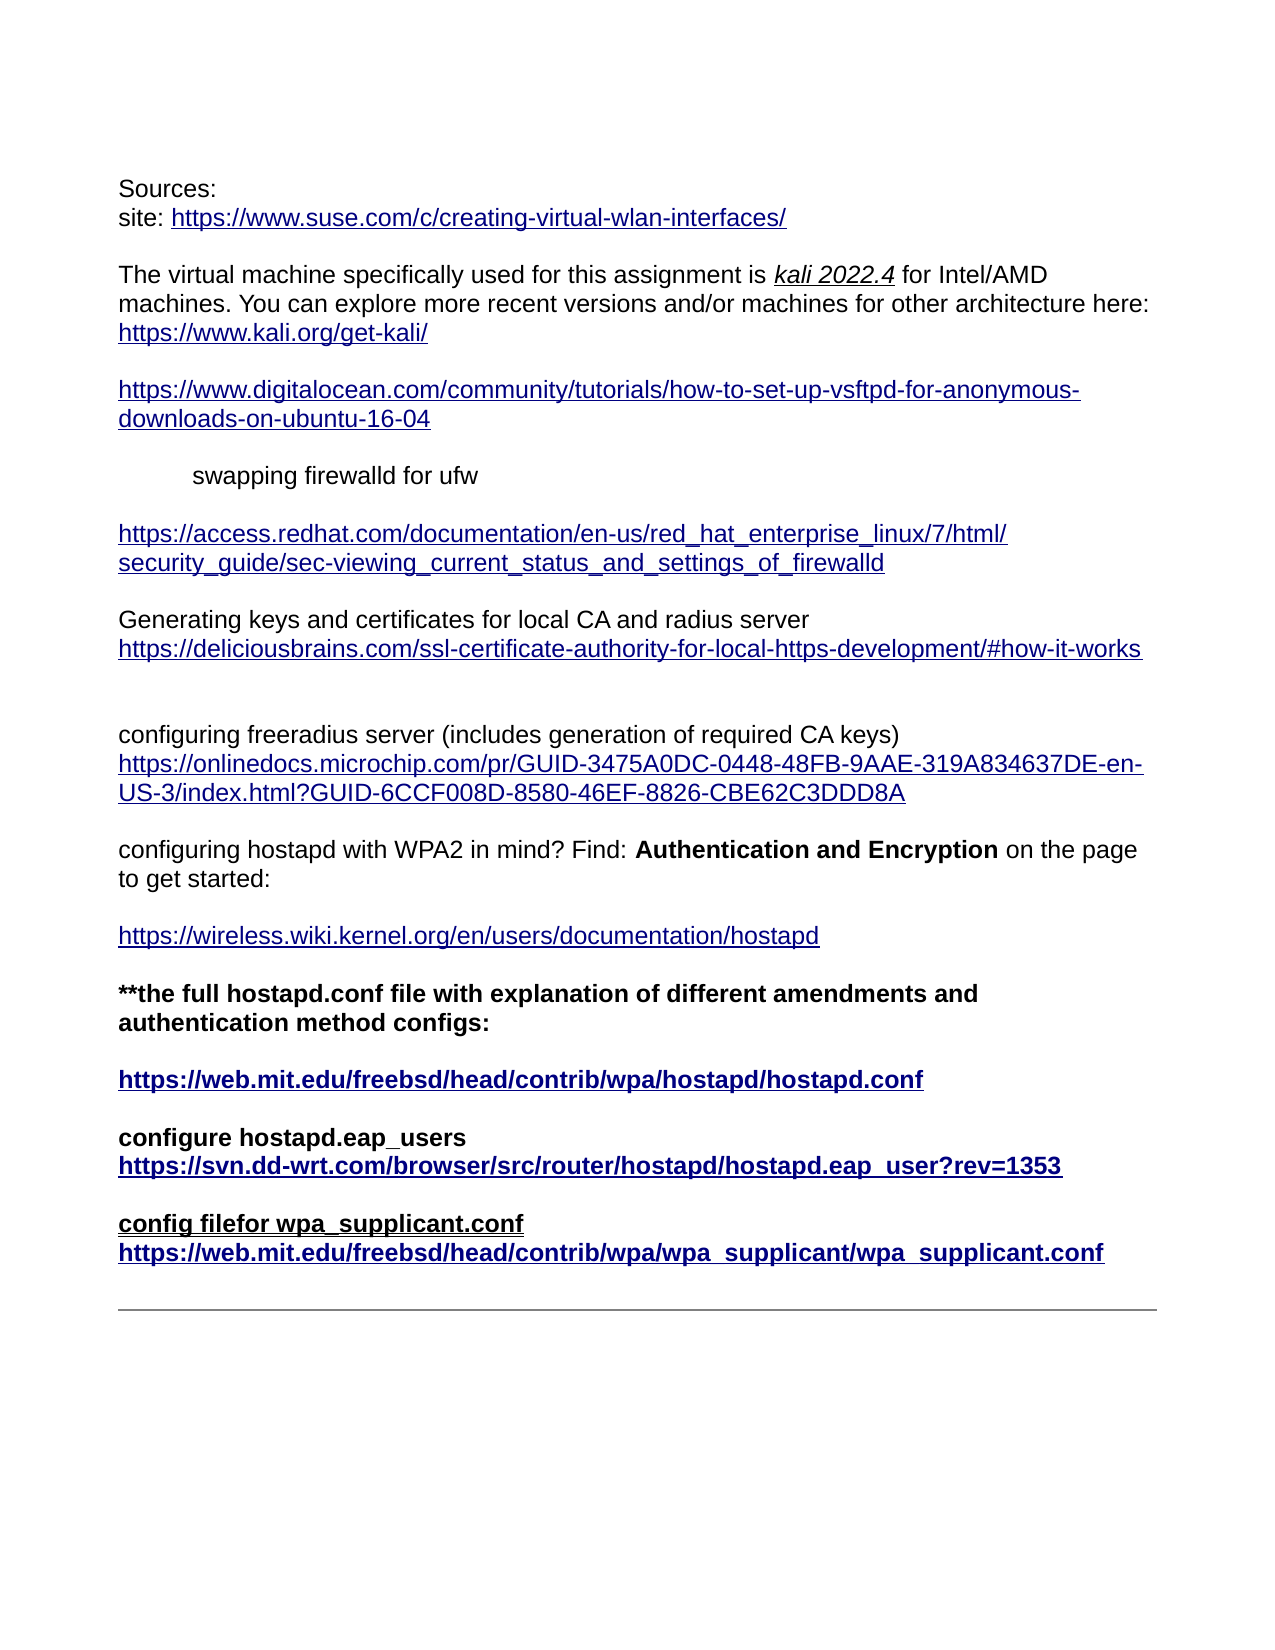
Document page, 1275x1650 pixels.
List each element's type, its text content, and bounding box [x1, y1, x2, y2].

text https://access.redhat.com/documentation/en-us/red_hat_enterprise_linux/7/html/security_guide/sec-viewing_current_status_and_settings_of_firewalld [118, 519, 1157, 576]
text **the full hostapd.conf file with explanation of different amendments and authentication method configs: [118, 979, 1157, 1036]
text config filefor wpa_supplicant.conf [118, 1209, 1157, 1237]
text https://onlinedocs.microchip.com/pr/GUID-3475A0DC-0448-48FB-9AAE-319A834637DE-en-US-3/index.html?GUID-6CCF008D-8580-46EF-8826-CBE62C3DDD8A [118, 749, 1157, 806]
text Generating keys and certificates for local CA and radius server [118, 605, 1157, 634]
text https://wireless.wiki.kernel.org/en/users/documentation/hostapd [118, 921, 1157, 950]
text swapping firewalld for ufw [118, 461, 1157, 490]
text https://web.mit.edu/freebsd/head/contrib/wpa/hostapd/hostapd.conf [118, 1065, 1157, 1094]
text Sources: [118, 174, 1157, 202]
text configuring freeradius server (includes generation of required CA keys) [118, 720, 1157, 749]
text configuring hostapd with WPA2 in mind? Find: Authentication and Encryption on the page to get started: [118, 835, 1157, 892]
text https://svn.dd-wrt.com/browser/src/router/hostapd/hostapd.eap_user?rev=1353 [118, 1151, 1157, 1180]
text The virtual machine specifically used for this assignment is kali 2022.4 for Intel/AMD machines. You can explore more recent versions and/or machines for other architecture here: https://www.kali.org/get-kali/ [118, 260, 1157, 346]
text configure hostapd.eap_users [118, 1122, 1157, 1151]
text site: https://www.suse.com/c/creating-virtual-wlan-interfaces/ [118, 202, 1157, 231]
text https://deliciousbrains.com/ssl-certificate-authority-for-local-https-development/#how-it-works [118, 634, 1157, 662]
text https://www.digitalocean.com/community/tutorials/how-to-set-up-vsftpd-for-anonymous-downloads-on-ubuntu-16-04 [118, 375, 1157, 432]
text https://web.mit.edu/freebsd/head/contrib/wpa/wpa_supplicant/wpa_supplicant.conf [118, 1237, 1157, 1266]
